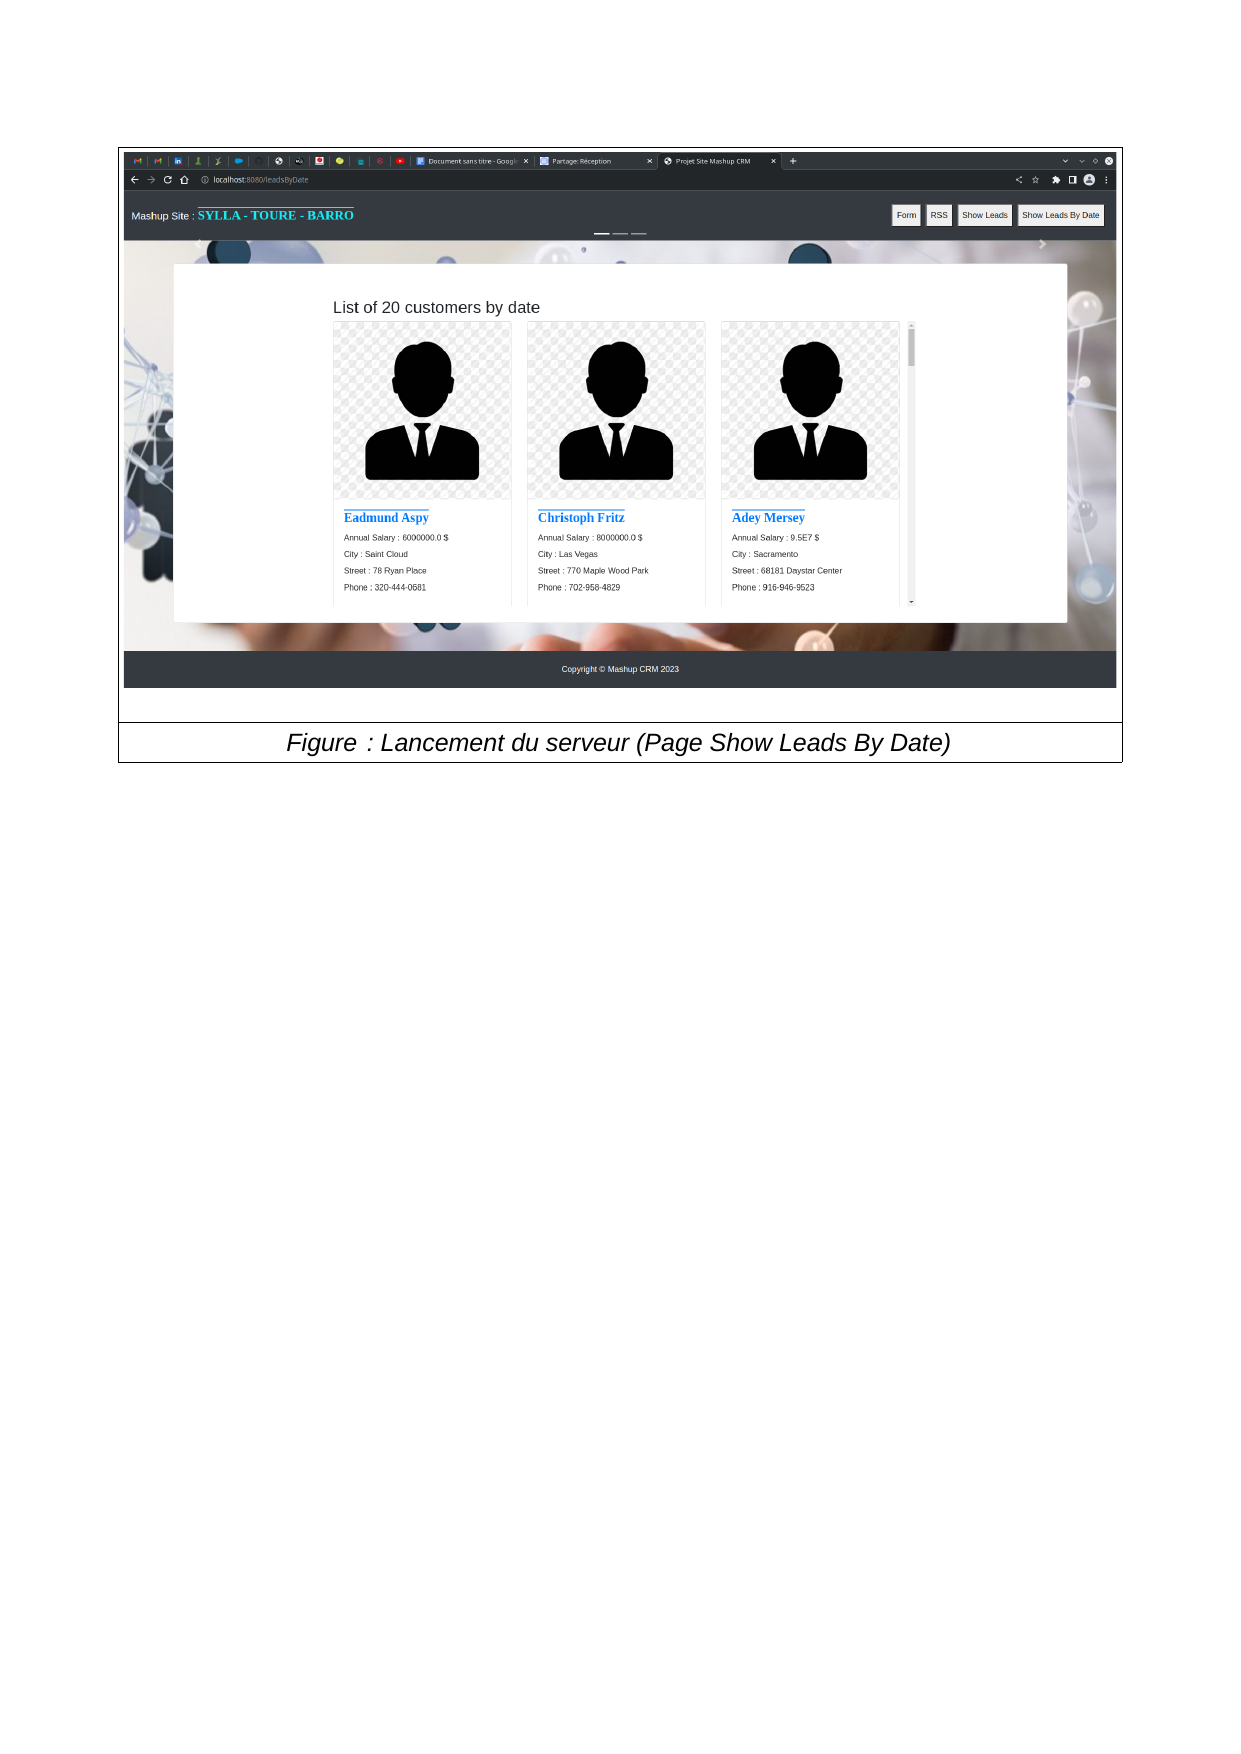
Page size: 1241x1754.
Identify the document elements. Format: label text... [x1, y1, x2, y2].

picture [123, 152, 1117, 688]
table_header [119, 148, 1122, 722]
table_cell Figure : Lancement du serveur (Page Show Leads By Date) [119, 723, 1122, 762]
